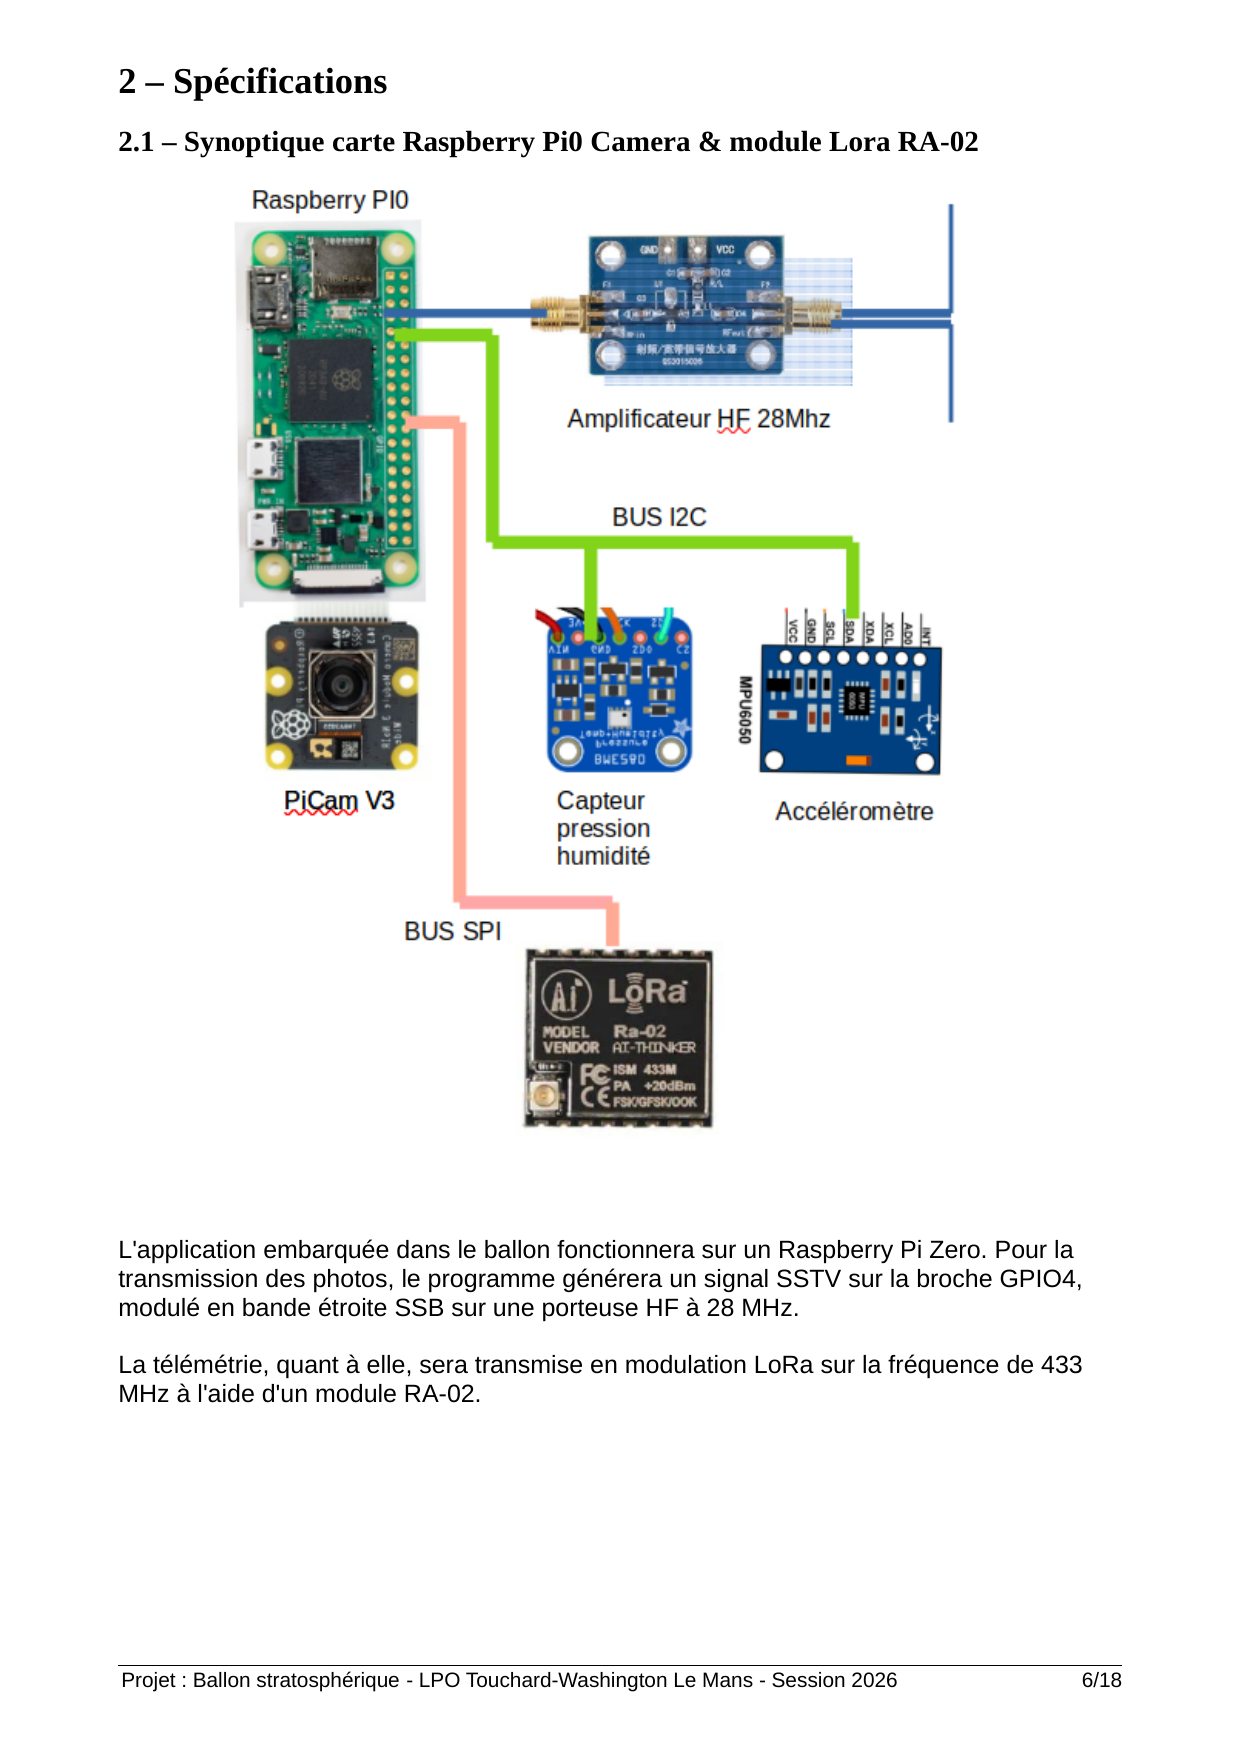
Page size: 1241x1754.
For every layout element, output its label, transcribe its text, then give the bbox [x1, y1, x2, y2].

subtitle Spécifications [118, 59, 1122, 101]
text La télémétrie, quant à elle, sera transmise en modulation LoRa sur la fréquence de 433 MHz à l'aide d'un module RA-02. [118, 1350, 1122, 1408]
text L'application embarquée dans le ballon fonctionnera sur un Raspberry Pi Zero. Pour la transmission des photos, le programme générera un signal SSTV sur la broche GPIO4, modulé en bande étroite SSB sur une porteuse HF à 28 MHz. [118, 1235, 1122, 1322]
subtitle Synoptique carte Raspberry Pi0 Camera & module Lora RA-02 [118, 124, 1122, 158]
picture [198, 189, 996, 1159]
